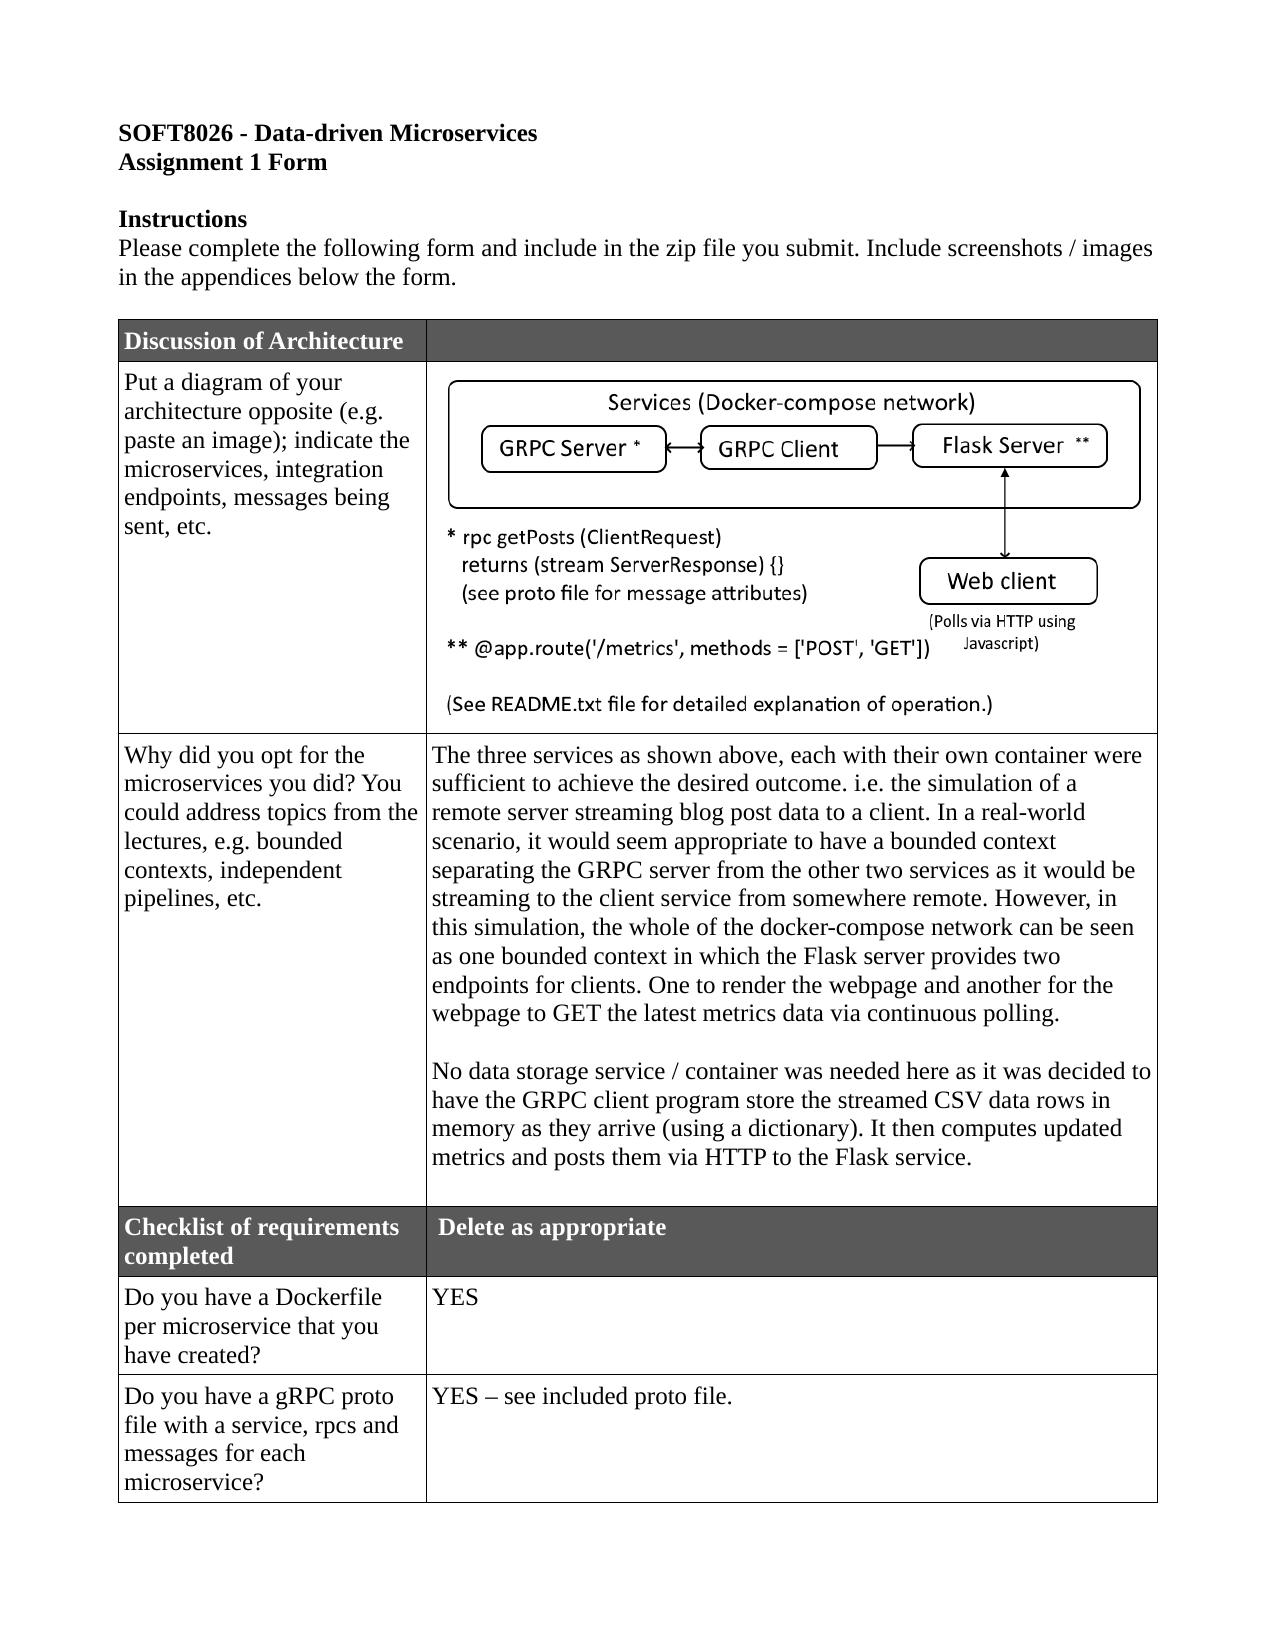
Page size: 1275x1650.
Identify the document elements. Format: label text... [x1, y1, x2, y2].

text Please complete the following form and include in the zip file you submit. Include screenshots / images in the appendices below the form. [118, 233, 1157, 291]
text Instructions [118, 204, 1157, 233]
text SOFT8026 - Data-driven Microservices [118, 118, 1157, 147]
table_cell Delete as appropriate [427, 1207, 1157, 1276]
table_cell The three services as shown above, each with their own container were sufficient to achieve the desired outcome. i.e. the simulation of a remote server streaming blog post data to a client. In a real-world scenario, it would seem appropriate to have a bounded context separating the GRPC server from the other two services as it would be streaming to the client service from somewhere remote. However, in this simulation, the whole of the docker-compose network can be seen as one bounded context in which the Flask server provides two endpoints for clients. One to render the webpage and another for the webpage to GET the latest metrics data via continuous polling. No data storage service / container was needed here as it was decided to have the GRPC client program store the streamed CSV data rows in memory as they arrive (using a dictionary). It then computes updated metrics and posts them via HTTP to the Flask service. [427, 734, 1157, 1206]
table_cell YES [427, 1277, 1157, 1374]
text Assignment 1 Form [118, 147, 1157, 176]
table_cell Why did you opt for the microservices you did? You could address topics from the lectures, e.g. bounded contexts, independent pipelines, etc. [119, 734, 426, 1206]
table_cell [427, 362, 1157, 733]
table_cell Do you have a Dockerfile per microservice that you have created? [119, 1277, 426, 1374]
table_cell YES – see included proto file. [427, 1375, 1157, 1502]
table_cell Put a diagram of your architecture opposite (e.g. paste an image); indicate the microservices, integration endpoints, messages being sent, etc. [119, 362, 426, 733]
table_header Discussion of Architecture [119, 320, 426, 361]
table_cell Do you have a gRPC proto file with a service, rpcs and messages for each microservice? [119, 1375, 426, 1502]
table_cell Checklist of requirements completed [119, 1207, 426, 1276]
table_header [427, 320, 1157, 361]
